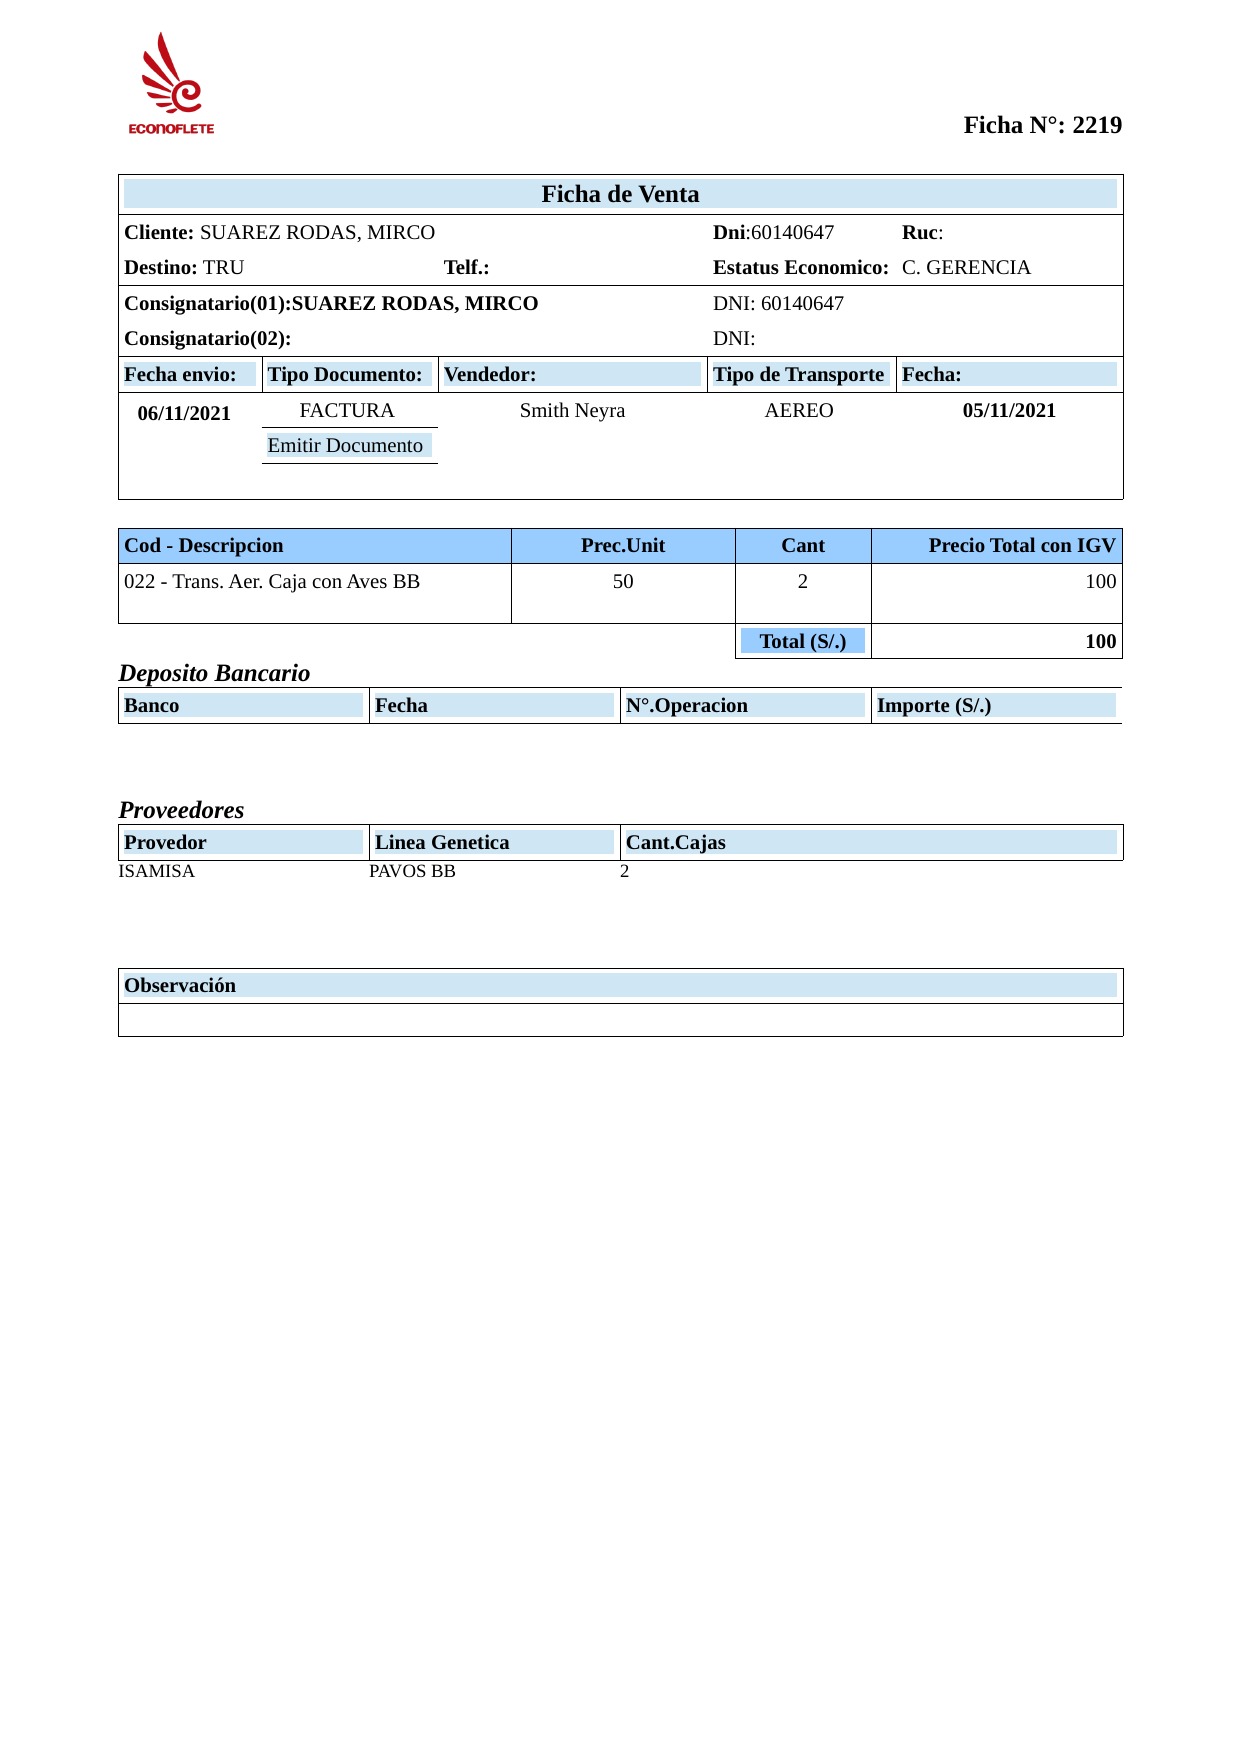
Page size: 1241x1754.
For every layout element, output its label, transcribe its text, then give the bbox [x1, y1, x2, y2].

table_cell [118, 924, 369, 946]
picture [118, 31, 225, 134]
table_cell [620, 924, 1123, 946]
table_cell Dni:60140647 [707, 215, 896, 249]
table_cell 2 [620, 861, 1123, 881]
table_header Ficha de Venta [119, 175, 1123, 214]
table_cell DNI: [707, 321, 1123, 356]
table_cell [620, 946, 1123, 967]
table_cell 100 [872, 624, 1122, 658]
table_cell Fecha envio: [119, 357, 262, 392]
table_cell [369, 747, 620, 771]
table_cell Tipo de Transporte [708, 357, 896, 392]
table_header Observación [119, 969, 1123, 1003]
table_cell 05/11/2021 [896, 393, 1123, 498]
table_cell [369, 724, 620, 747]
table_cell [369, 924, 620, 946]
table_cell [119, 1004, 1123, 1036]
table_cell [118, 881, 369, 903]
table_cell Tipo Documento: [263, 357, 438, 392]
table_header Linea Genetica [370, 825, 620, 859]
table_cell PAVOS BB [369, 861, 620, 881]
table_cell Cliente: SUAREZ RODAS, MIRCO [119, 215, 707, 249]
table_header Fecha [370, 688, 620, 723]
table_cell 50 [512, 564, 735, 623]
table_cell [871, 724, 1122, 747]
table_cell [369, 903, 620, 924]
table_header Cod - Descripcion [119, 529, 511, 563]
table_cell [118, 903, 369, 924]
table_cell 06/11/2021 [119, 393, 262, 498]
text Deposito Bancario [118, 658, 1122, 687]
table_header Cant [736, 529, 871, 563]
table_cell FACTURA [262, 393, 438, 427]
table_cell 2 [736, 564, 871, 623]
table_cell [262, 464, 438, 498]
table_cell ISAMISA [118, 861, 369, 881]
table_cell [369, 881, 620, 903]
table_cell Vendedor: [439, 357, 707, 392]
table_header Banco [119, 688, 369, 723]
table_cell Telf.: [438, 249, 707, 285]
table_cell [118, 624, 511, 658]
table_cell Smith Neyra [438, 393, 707, 498]
table_cell Fecha: [897, 357, 1123, 392]
table_cell C. GERENCIA [896, 249, 1123, 285]
table_header Prec.Unit [512, 529, 735, 563]
table_cell [118, 747, 369, 771]
table_header Importe (S/.) [872, 688, 1122, 723]
table_header Provedor [119, 825, 369, 859]
table_cell Destino: TRU [119, 249, 438, 285]
table_cell Consignatario(01):SUAREZ RODAS, MIRCO [119, 286, 707, 321]
table_cell [871, 771, 1122, 795]
table_cell [620, 903, 1123, 924]
table_cell 100 [872, 564, 1122, 623]
table_cell [620, 747, 871, 771]
table_cell [871, 747, 1122, 771]
table_cell Total (S/.) [736, 624, 871, 658]
table_cell Emitir Documento [262, 428, 438, 463]
table_header N°.Operacion [621, 688, 871, 723]
table_header Cant.Cajas [621, 825, 1123, 859]
table_cell [511, 624, 735, 658]
table_cell AEREO [707, 393, 896, 498]
table_cell [118, 946, 369, 967]
table_cell [118, 724, 369, 747]
table_cell [620, 771, 871, 795]
table_cell [369, 946, 620, 967]
table_cell Consignatario(02): [119, 321, 707, 356]
table_cell Ruc: [896, 215, 1123, 249]
table_header Precio Total con IGV [872, 529, 1122, 563]
table_cell [620, 881, 1123, 903]
table_cell [118, 771, 369, 795]
table_cell [369, 771, 620, 795]
table_cell [620, 724, 871, 747]
table_cell DNI: 60140647 [707, 286, 1123, 321]
table_cell 022 - Trans. Aer. Caja con Aves BB [119, 564, 511, 623]
table_cell Estatus Economico: [707, 249, 896, 285]
text Proveedores [118, 795, 1122, 824]
